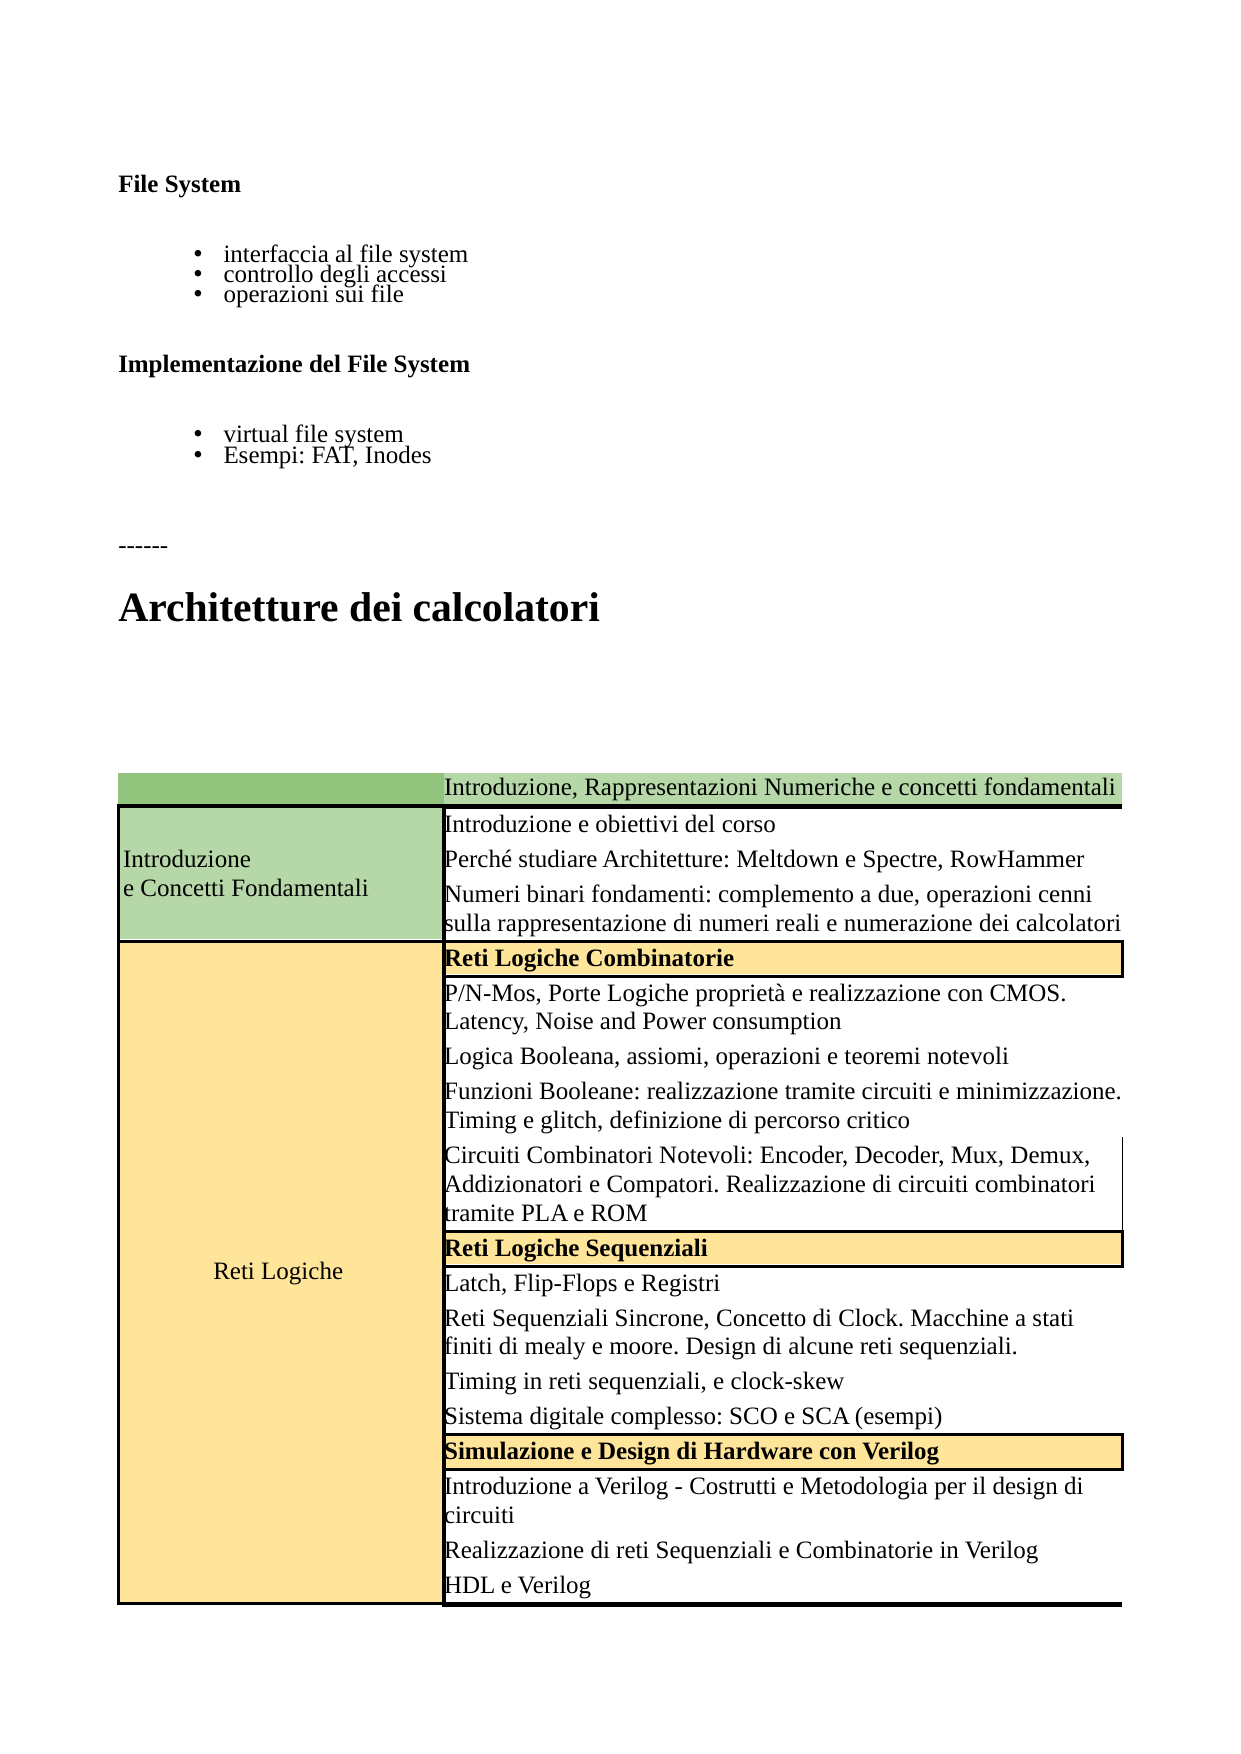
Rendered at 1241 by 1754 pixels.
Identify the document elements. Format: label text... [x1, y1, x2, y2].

text Implementazione del File System [118, 357, 1122, 377]
table_cell Realizzazione di reti Sequenziali e Combinatorie in Verilog [446, 1532, 1122, 1567]
table_cell Perché studiare Architetture: Meltdown e Spectre, RowHammer [446, 841, 1122, 876]
table_header [118, 744, 444, 772]
list Esempi: FAT, Inodes [194, 447, 1122, 467]
table_cell Reti Logiche Combinatorie [446, 943, 1121, 974]
list controllo degli accessi [194, 267, 1122, 287]
table_cell Logica Booleana, assiomi, operazioni e teoremi notevoli [446, 1038, 1122, 1073]
text ------ [118, 537, 1122, 557]
table_cell Timing in reti sequenziali, e clock-skew [446, 1363, 1122, 1398]
list virtual file system [194, 427, 1122, 447]
table_cell Circuiti Combinatori Notevoli: Encoder, Decoder, Mux, Demux, Addizionatori e Compatori. Realizzazione di circuiti combinatori tramite PLA e ROM [446, 1137, 1122, 1229]
list operazioni sui file [194, 287, 1122, 307]
table_cell Funzioni Booleane: realizzazione tramite circuiti e minimizzazione. Timing e glitch, definizione di percorso critico [446, 1073, 1122, 1137]
table_cell Reti Logiche Sequenziali [446, 1233, 1121, 1264]
table_cell P/N-Mos, Porte Logiche proprietà e realizzazione con CMOS. Latency, Noise and Power consumption [446, 978, 1122, 1038]
table_cell Reti Logiche [120, 943, 442, 1602]
text Architetture dei calcolatori [118, 582, 1122, 630]
text File System [118, 176, 1122, 196]
table_header [444, 744, 1122, 772]
list interfaccia al file system [194, 246, 1122, 267]
table_cell Introduzione, Rappresentazioni Numeriche e concetti fondamentali [444, 773, 1122, 804]
table_cell Numeri binari fondamenti: complemento a due, operazioni cenni sulla rappresentazione di numeri reali e numerazione dei calcolatori [446, 876, 1122, 939]
table_cell Introduzione a Verilog - Costrutti e Metodologia per il design di circuiti [446, 1471, 1122, 1532]
table_cell Introduzione e Concetti Fondamentali [120, 808, 442, 939]
table_cell Introduzione e obiettivi del corso [446, 809, 1122, 841]
table_cell Latch, Flip-Flops e Registri [446, 1268, 1122, 1299]
table_cell Sistema digitale complesso: SCO e SCA (esempi) [446, 1398, 1122, 1433]
table_cell Simulazione e Design di Hardware con Verilog [446, 1436, 1121, 1468]
table_cell Reti Sequenziali Sincrone, Concetto di Clock. Macchine a stati finiti di mealy e moore. Design di alcune reti sequenziali. [446, 1300, 1122, 1363]
table_cell HDL e Verilog [446, 1567, 1122, 1602]
table_cell [118, 773, 444, 804]
